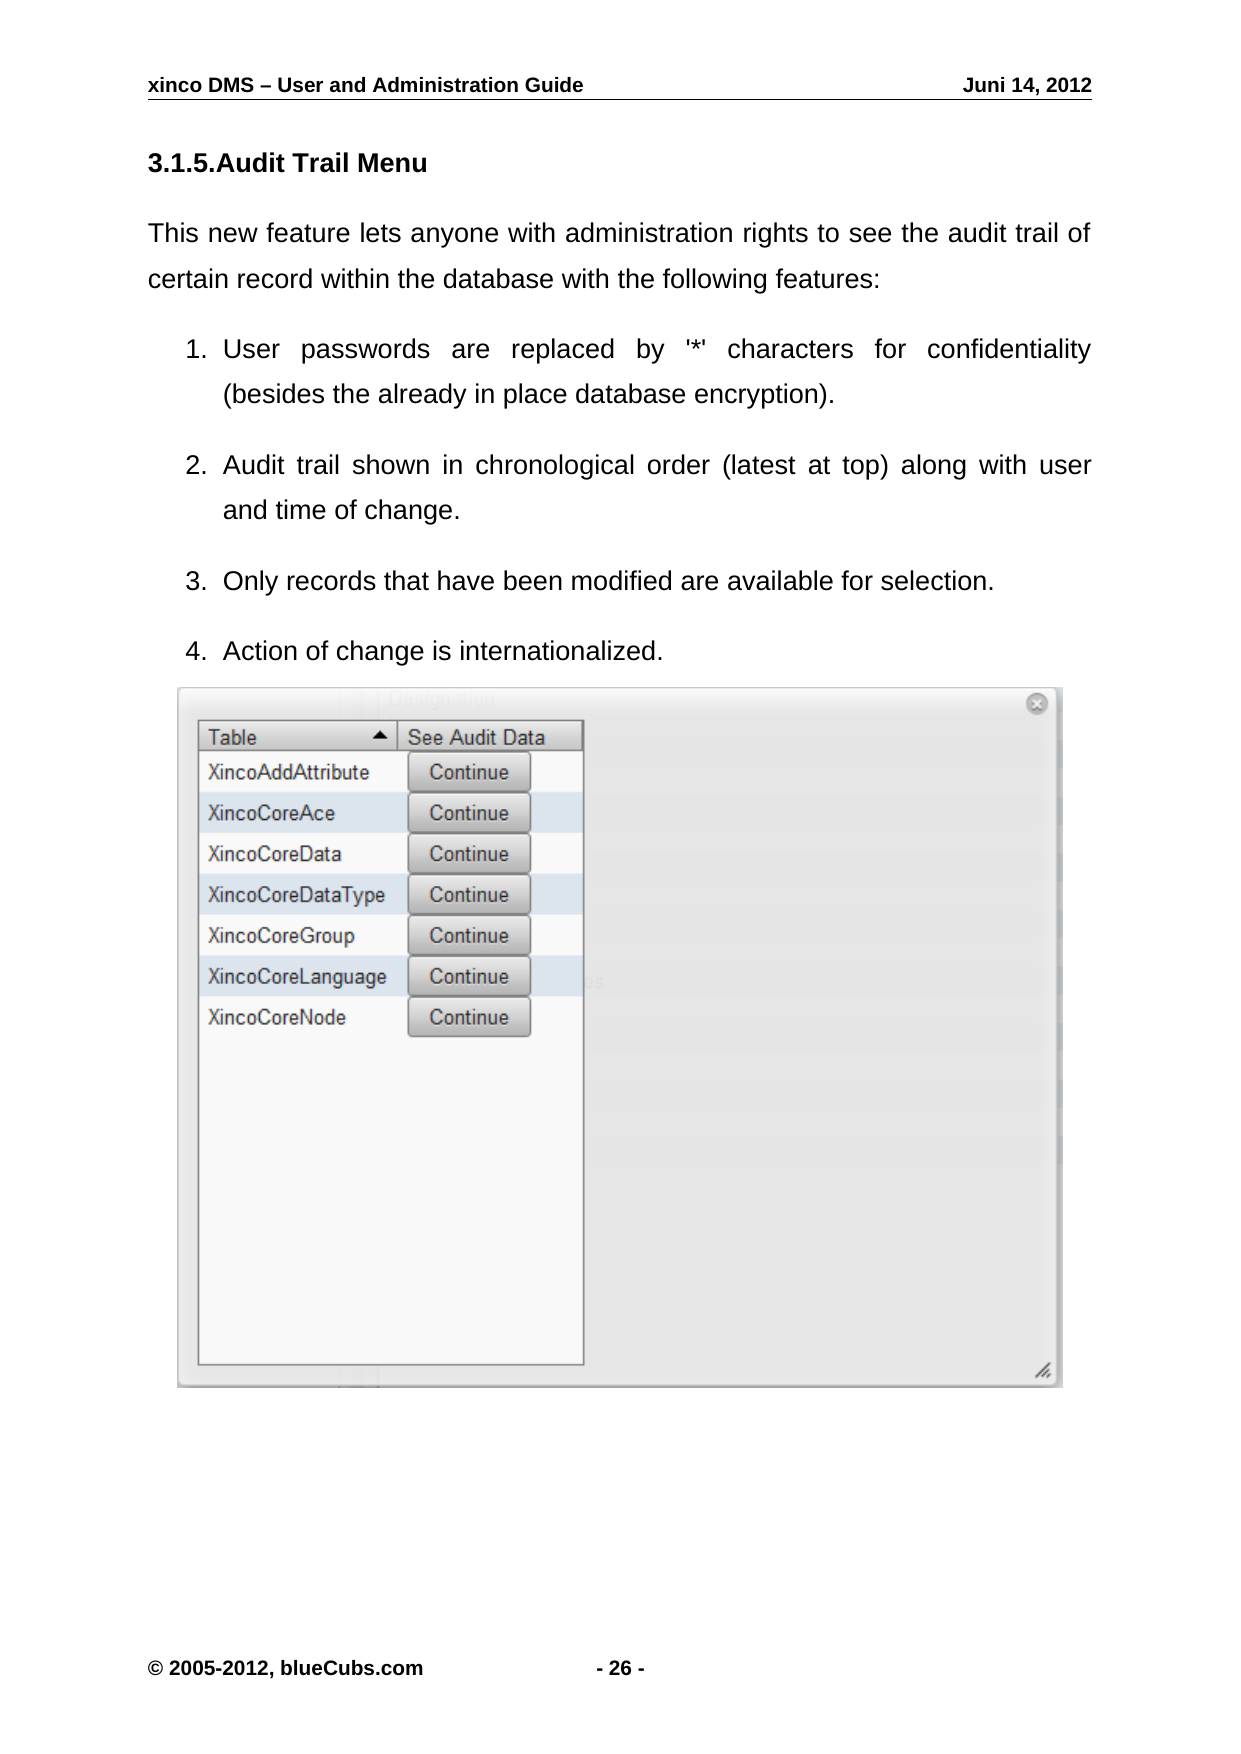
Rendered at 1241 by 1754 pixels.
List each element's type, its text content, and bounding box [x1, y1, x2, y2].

list Only records that have been modified are available for selection. [185, 566, 1092, 596]
text This new feature lets anyone with administration rights to see the audit trail of certain record within the database with the following features: [148, 218, 1092, 294]
subtitle Audit Trail Menu [148, 148, 1092, 178]
list User passwords are replaced by '*' characters for confidentiality (besides the already in place database encryption). [185, 334, 1092, 410]
list Action of change is internationalized. [185, 636, 1092, 666]
list Audit trail shown in chronological order (latest at top) along with user and time of change. [185, 450, 1092, 526]
